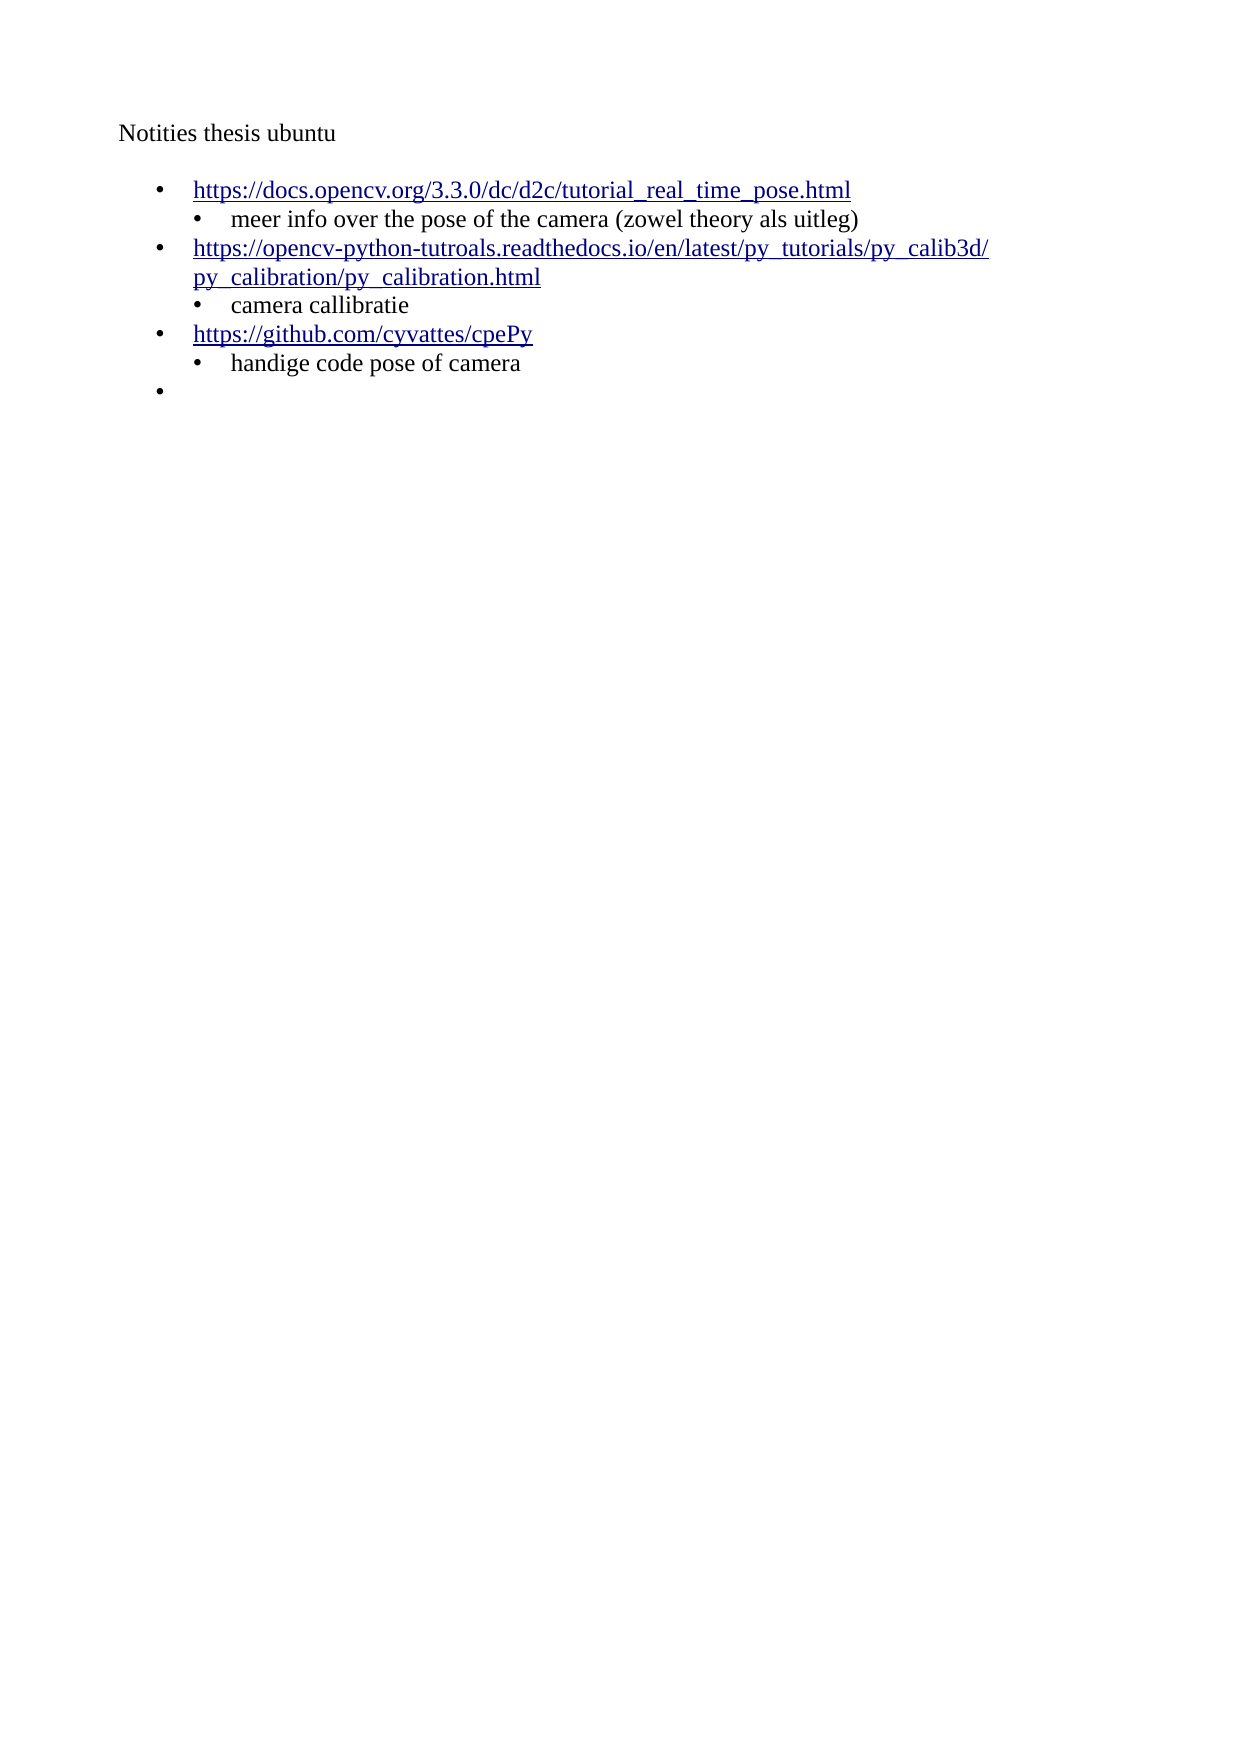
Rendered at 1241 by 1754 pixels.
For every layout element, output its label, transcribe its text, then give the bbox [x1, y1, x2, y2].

list https://opencv-python-tutroals.readthedocs.io/en/latest/py_tutorials/py_calib3d/py_calibration/py_calibration.html [156, 233, 1122, 291]
text Notities thesis ubuntu [118, 118, 1122, 147]
list https://docs.opencv.org/3.3.0/dc/d2c/tutorial_real_time_pose.html [156, 176, 1122, 204]
list meer info over the pose of the camera (zowel theory als uitleg) [193, 204, 1122, 233]
list https://github.com/cyvattes/cpePy [156, 319, 1122, 348]
list camera callibratie [193, 291, 1122, 319]
list handige code pose of camera [193, 348, 1122, 377]
